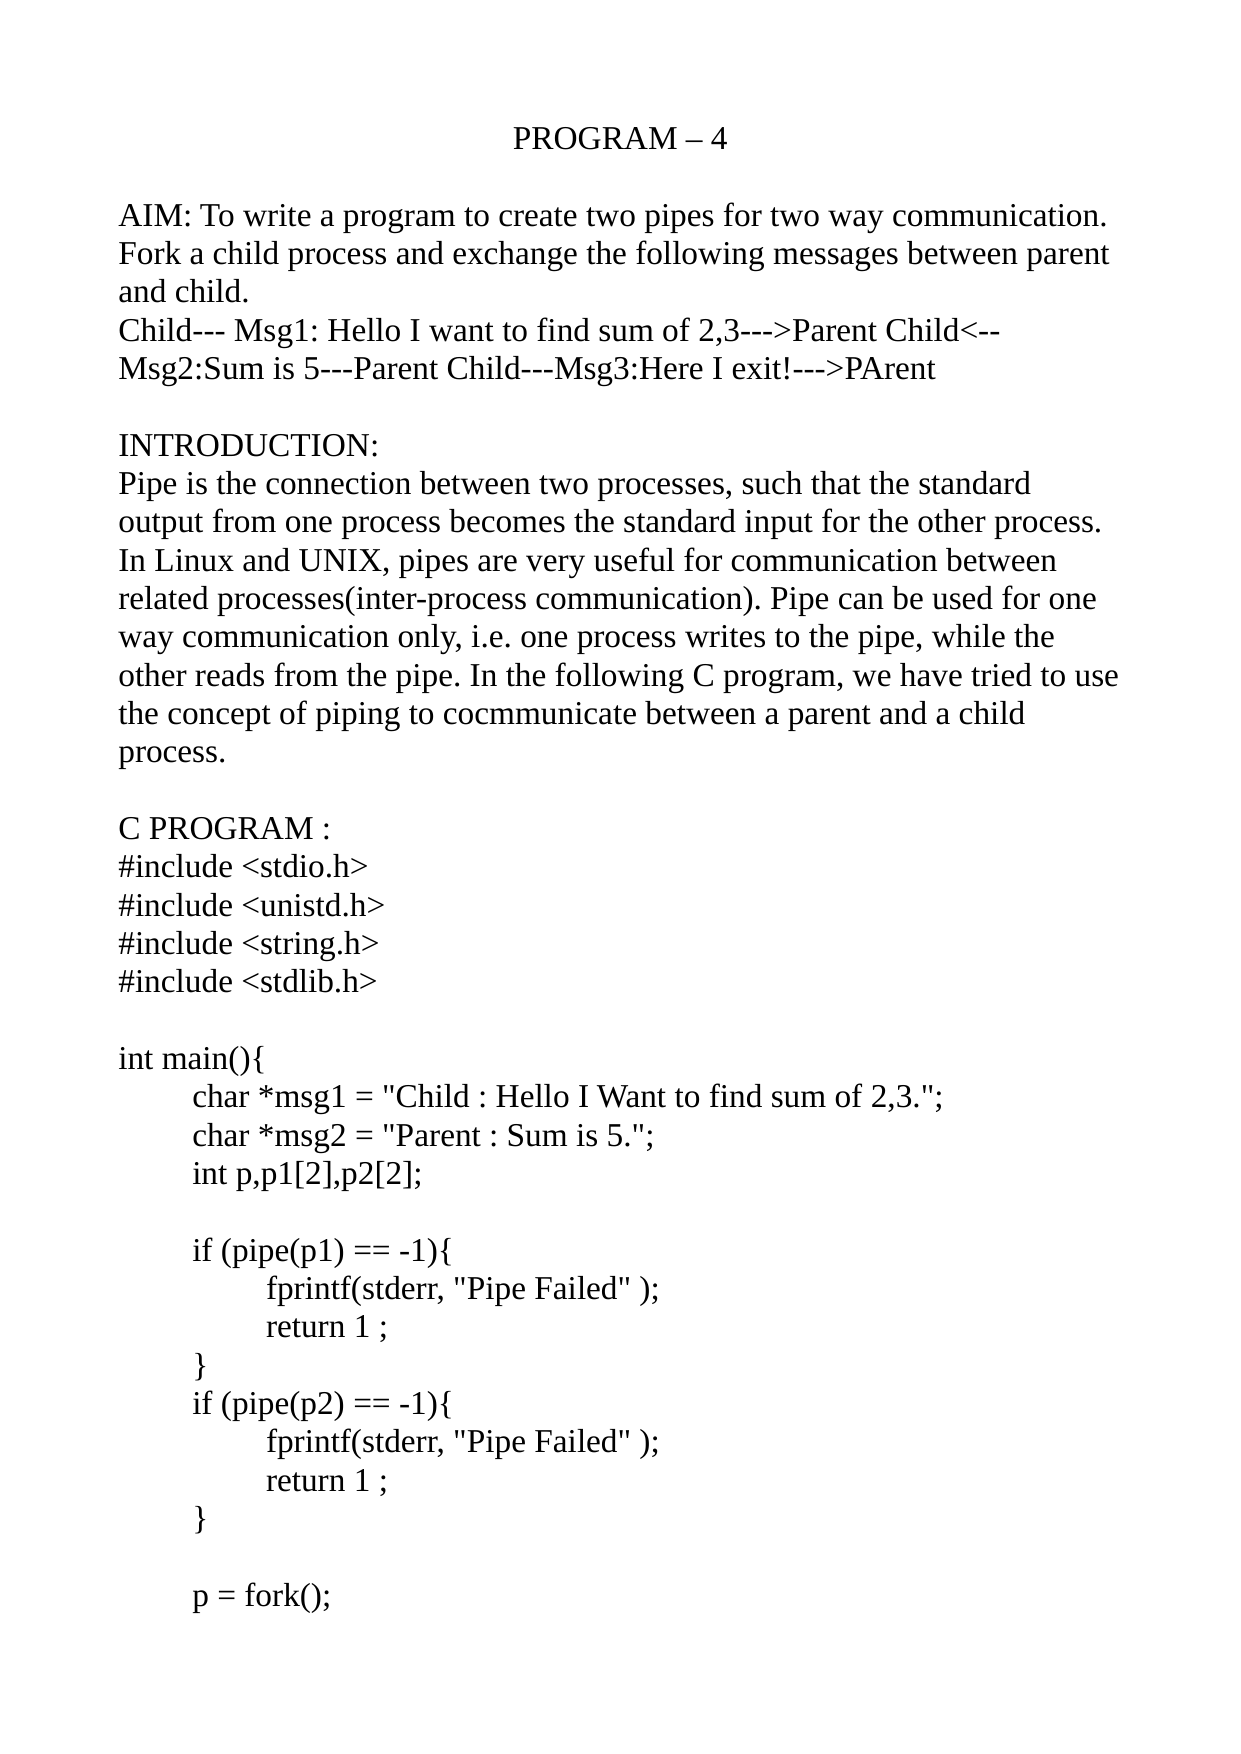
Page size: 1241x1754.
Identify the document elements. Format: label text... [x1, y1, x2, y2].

text Pipe is the connection between two processes, such that the standard output from one process becomes the standard input for the other process. In Linux and UNIX, pipes are very useful for communication between related processes(inter-process communication). Pipe can be used for one way communication only, i.e. one process writes to the pipe, while the other reads from the pipe. In the following C program, we have tried to use the concept of piping to cocmmunicate between a parent and a child process. [118, 463, 1122, 770]
text } [118, 1345, 1122, 1383]
text #include <string.h> [118, 923, 1122, 961]
text C PROGRAM : [118, 808, 1122, 846]
text #include <stdio.h> [118, 846, 1122, 885]
text and child. [118, 271, 1122, 310]
text #include <unistd.h> [118, 885, 1122, 923]
text PROGRAM – 4 [118, 118, 1122, 156]
text char *msg1 = "Child : Hello I Want to find sum of 2,3."; [118, 1076, 1122, 1115]
text char *msg2 = "Parent : Sum is 5."; [118, 1115, 1122, 1153]
text } [118, 1498, 1122, 1536]
text INTRODUCTION: [118, 425, 1122, 463]
text int main(){ [118, 1038, 1122, 1076]
text return 1 ; [118, 1460, 1122, 1498]
text if (pipe(p2) == -1){ [118, 1383, 1122, 1421]
text Child--- Msg1: Hello I want to find sum of 2,3--->Parent Child<-- [118, 310, 1122, 348]
text Fork a child process and exchange the following messages between parent [118, 233, 1122, 271]
text fprintf(stderr, "Pipe Failed" ); [118, 1421, 1122, 1460]
text int p,p1[2],p2[2]; [118, 1153, 1122, 1191]
text p = fork(); [118, 1575, 1122, 1613]
text fprintf(stderr, "Pipe Failed" ); [118, 1268, 1122, 1306]
text return 1 ; [118, 1306, 1122, 1345]
text AIM: To write a program to create two pipes for two way communication. [118, 195, 1122, 233]
text Msg2:Sum is 5---Parent Child---Msg3:Here I exit!--->PArent [118, 348, 1122, 386]
text if (pipe(p1) == -1){ [118, 1230, 1122, 1268]
text #include <stdlib.h> [118, 961, 1122, 1000]
